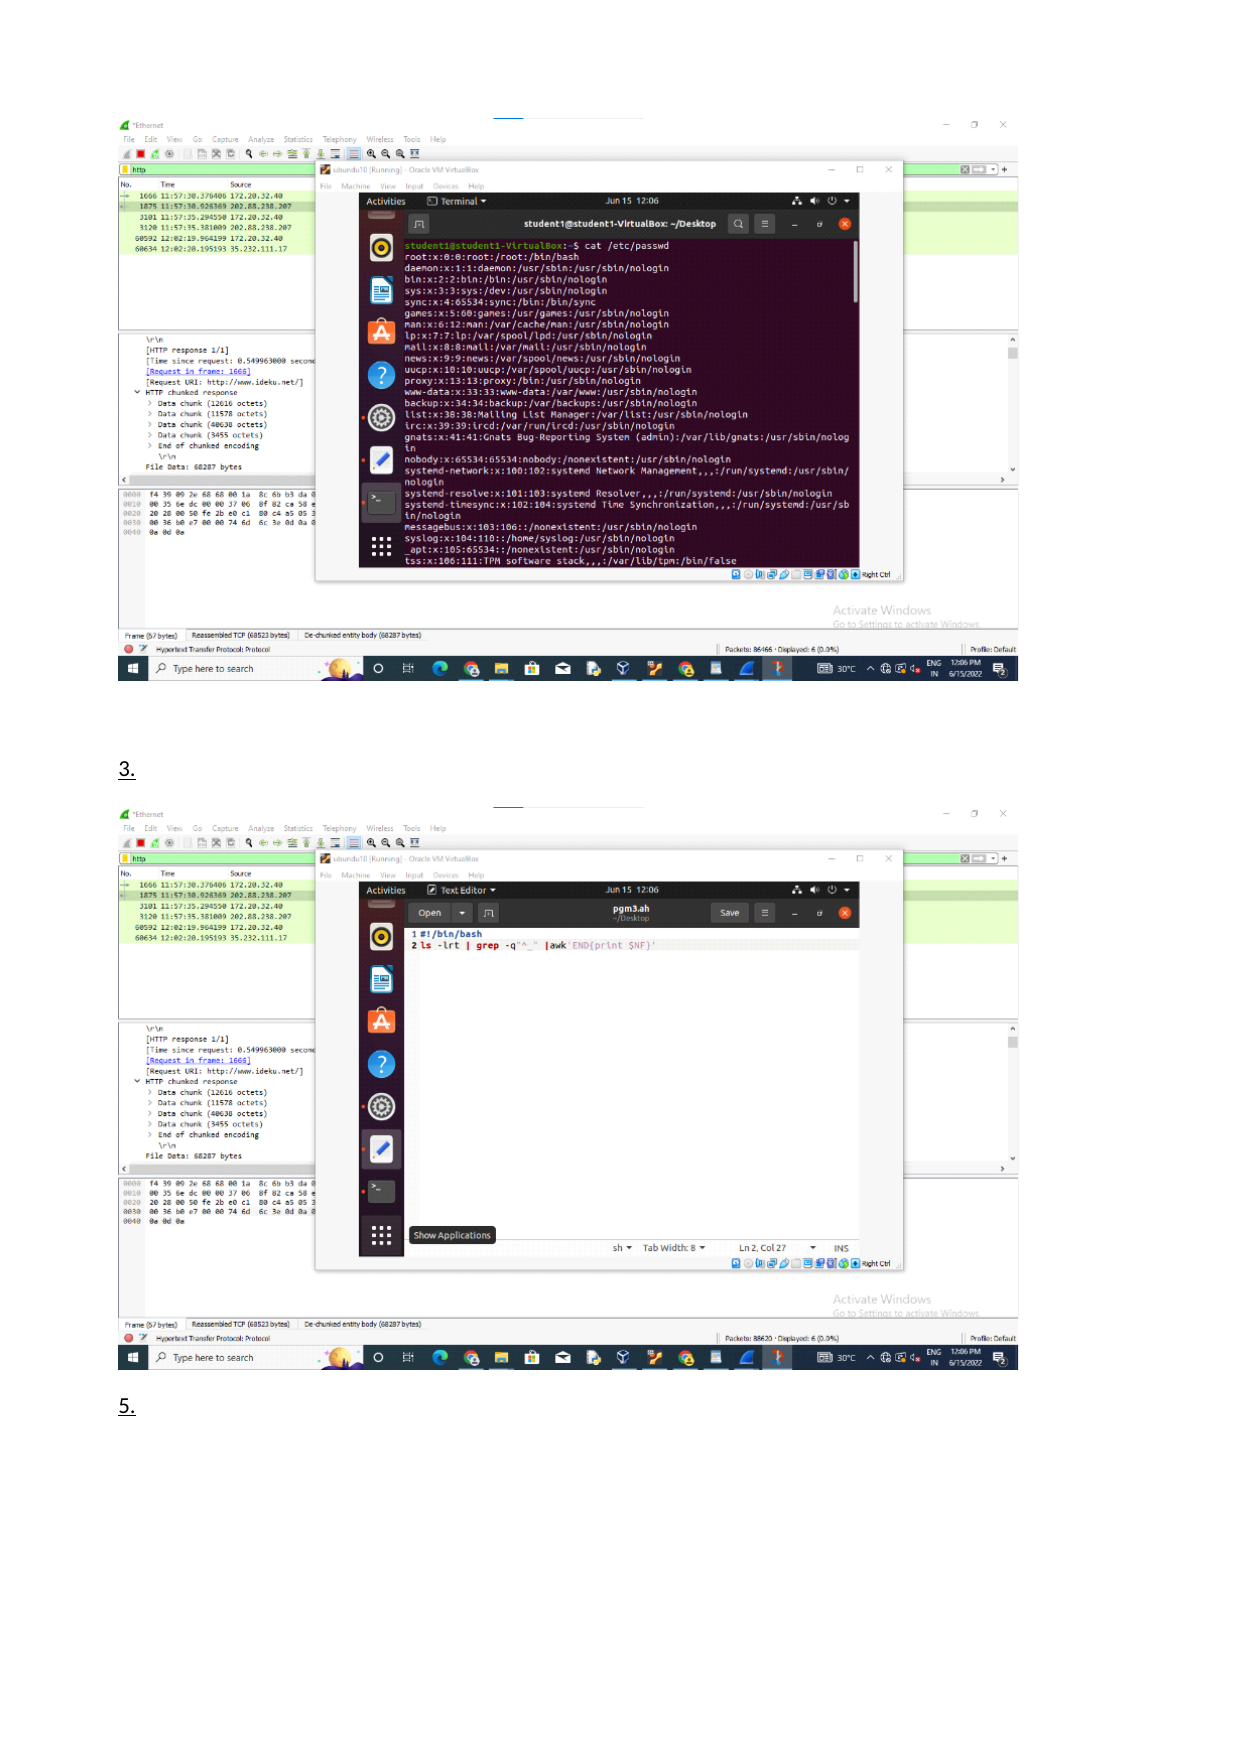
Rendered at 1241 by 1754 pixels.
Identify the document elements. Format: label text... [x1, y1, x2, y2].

text 5. [118, 1391, 1122, 1419]
text 3. [118, 754, 1122, 782]
